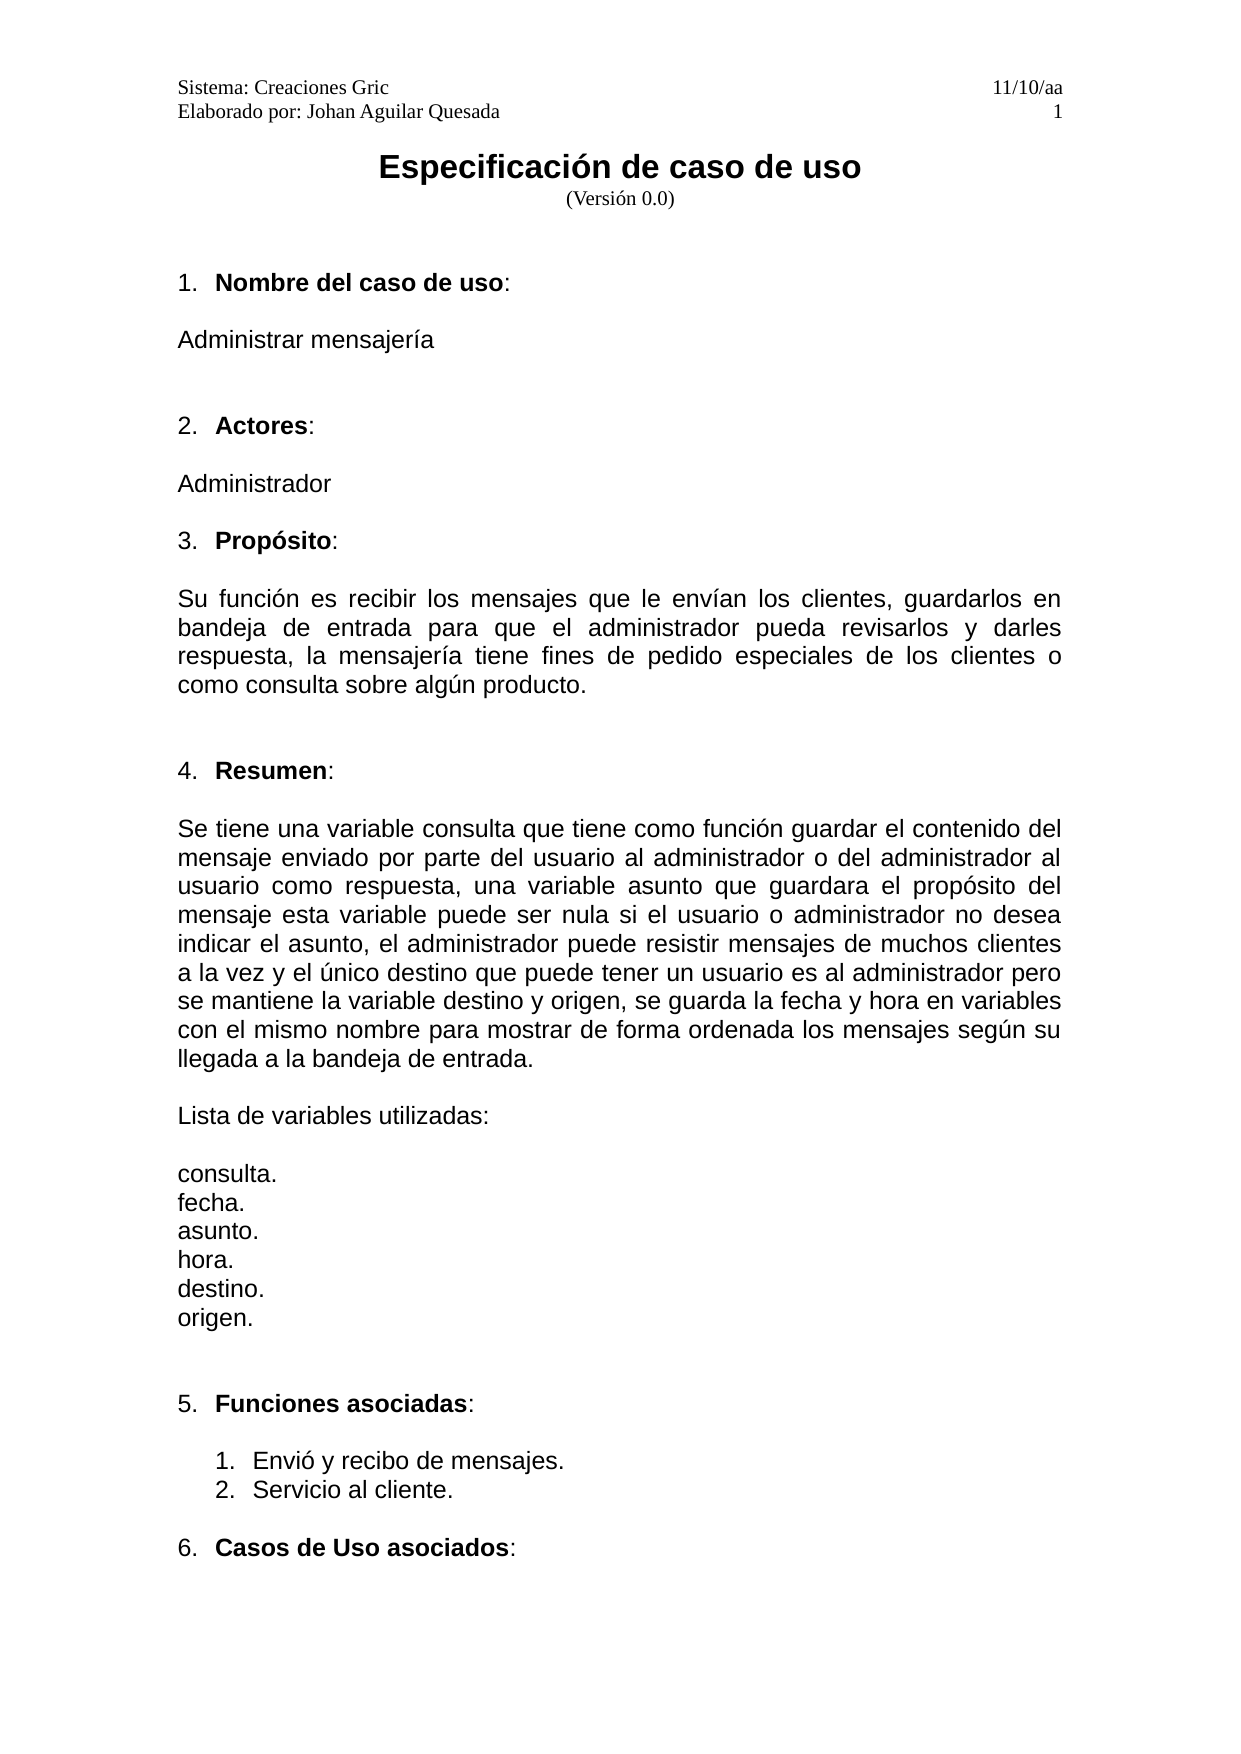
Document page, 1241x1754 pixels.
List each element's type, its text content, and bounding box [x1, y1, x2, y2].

list Actores: [177, 411, 1063, 440]
list Envió y recibo de mensajes. [215, 1446, 1063, 1475]
list Nombre del caso de uso: [177, 268, 1063, 296]
list Propósito: [177, 526, 1063, 555]
text origen. [177, 1303, 1063, 1331]
text (Versión 0.0) [177, 186, 1063, 210]
text hora. [177, 1245, 1063, 1274]
text destino. [177, 1274, 1063, 1303]
subtitle Especificación de caso de uso [177, 148, 1063, 186]
text consulta. [177, 1159, 1063, 1188]
text Administrar mensajería [177, 325, 1063, 354]
text Su función es recibir los mensajes que le envían los clientes, guardarlos en bandeja de entrada para que el administrador pueda revisarlos y darles respuesta, la mensajería tiene fines de pedido especiales de los clientes o como consulta sobre algún producto. [177, 584, 1063, 699]
text Lista de variables utilizadas: [177, 1101, 1063, 1130]
list Servicio al cliente. [215, 1475, 1063, 1504]
text Se tiene una variable consulta que tiene como función guardar el contenido del mensaje enviado por parte del usuario al administrador o del administrador al usuario como respuesta, una variable asunto que guardara el propósito del mensaje esta variable puede ser nula si el usuario o administrador no desea indicar el asunto, el administrador puede resistir mensajes de muchos clientes a la vez y el único destino que puede tener un usuario es al administrador pero se mantiene la variable destino y origen, se guarda la fecha y hora en variables con el mismo nombre para mostrar de forma ordenada los mensajes según su llegada a la bandeja de entrada. [177, 814, 1063, 1073]
list Resumen: [177, 756, 1063, 785]
text Administrador [177, 469, 1063, 498]
text asunto. [177, 1216, 1063, 1245]
list Casos de Uso asociados: [177, 1533, 1063, 1561]
text fecha. [177, 1188, 1063, 1216]
list Funciones asociadas: [177, 1389, 1063, 1418]
